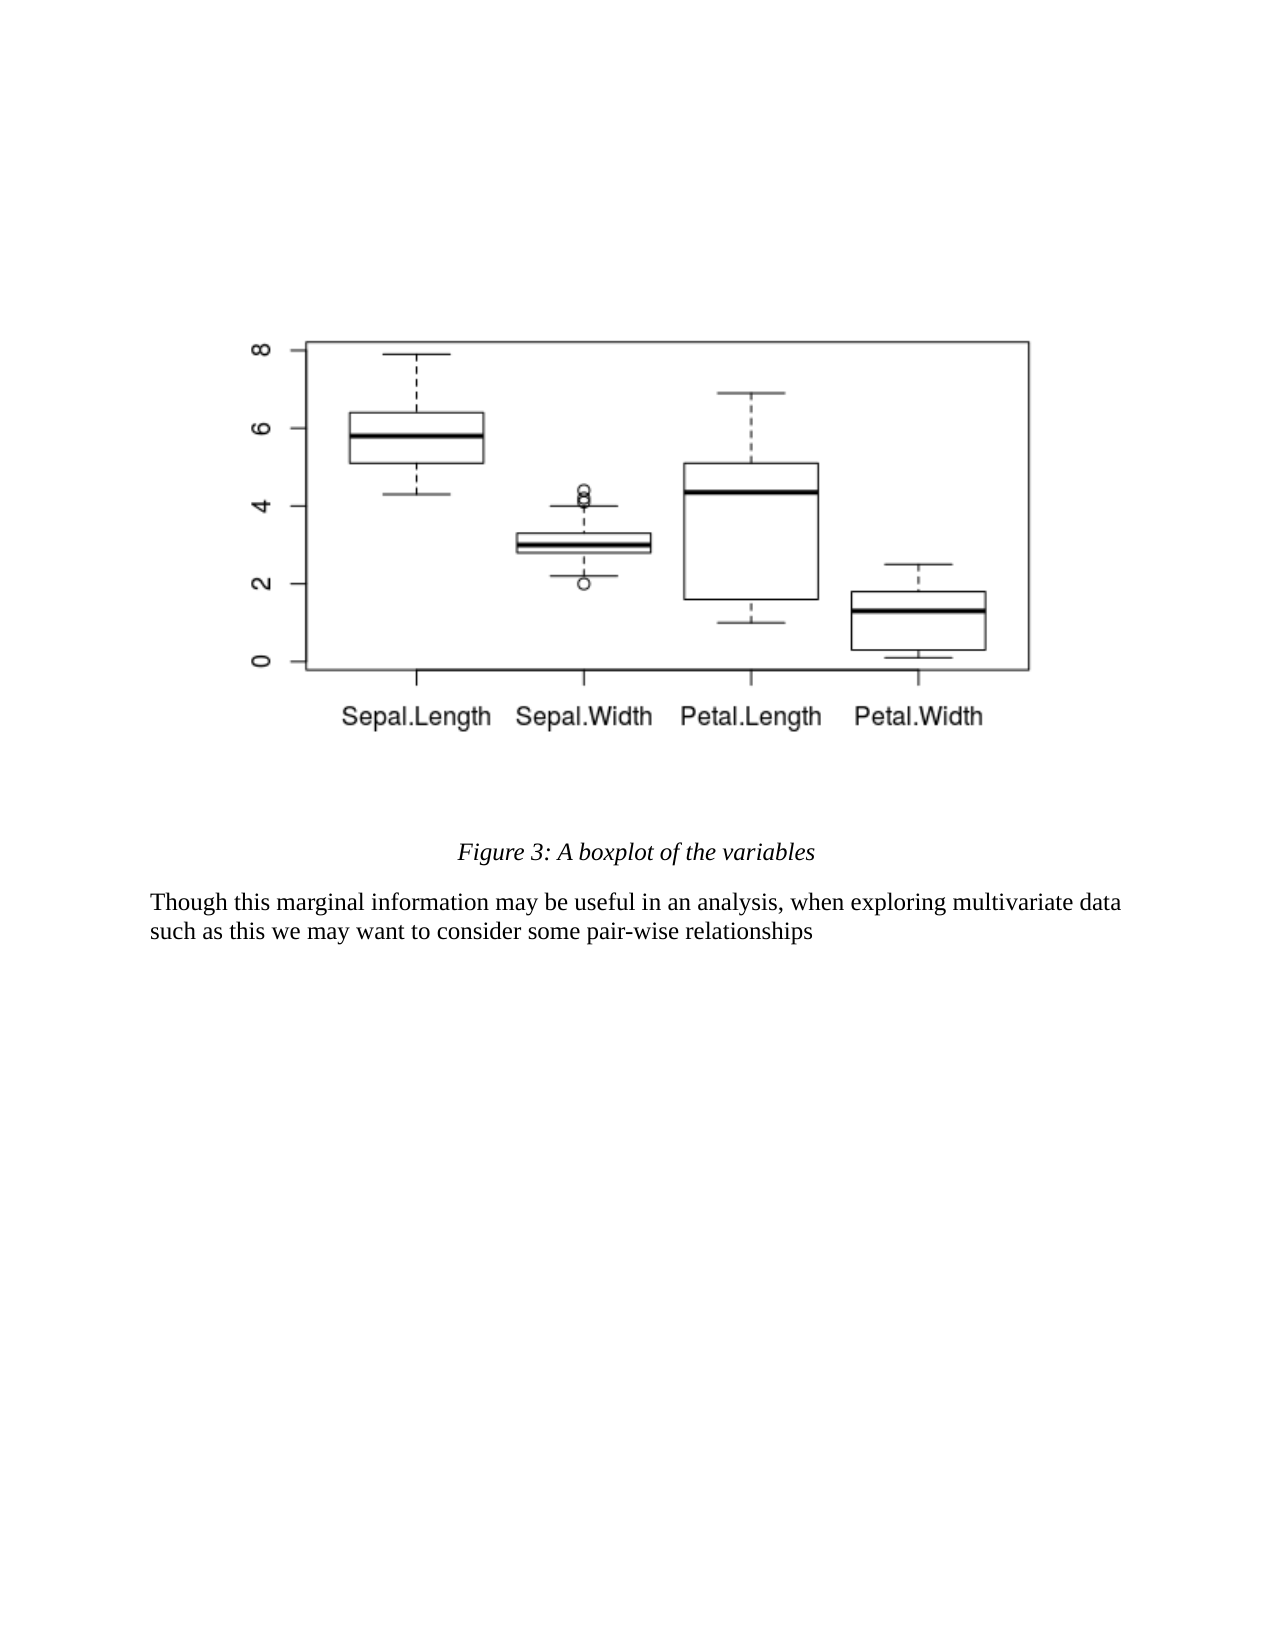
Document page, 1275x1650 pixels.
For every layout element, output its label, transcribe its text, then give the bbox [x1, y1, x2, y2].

text Figure 3: A boxplot of the variables [150, 837, 1125, 866]
picture [182, 218, 1093, 825]
text Though this marginal information may be useful in an analysis, when exploring multivariate data such as this we may want to consider some pair-wise relationships [150, 887, 1125, 945]
